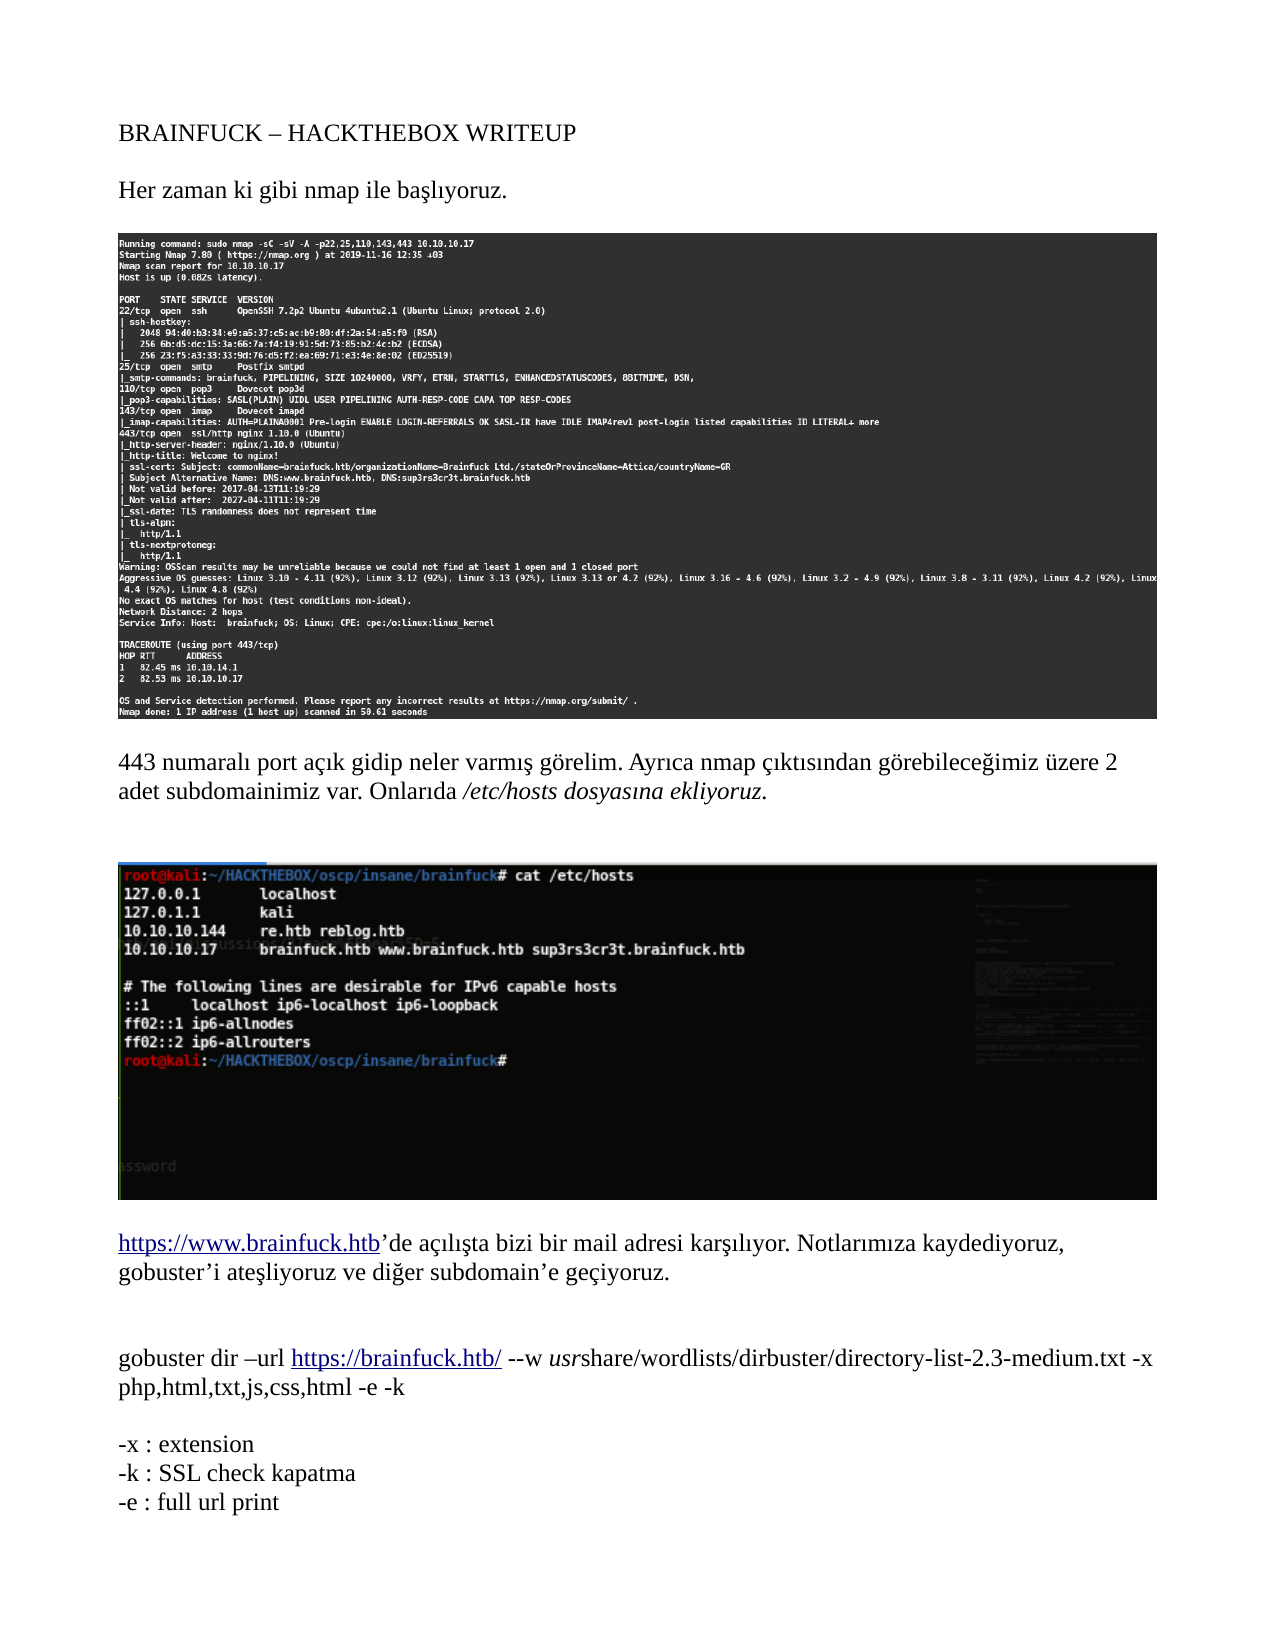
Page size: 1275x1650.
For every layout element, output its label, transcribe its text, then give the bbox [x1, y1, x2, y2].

text https://www.brainfuck.htb’de açılışta bizi bir mail adresi karşılıyor. Notlarımıza kaydediyoruz, gobuster’i ateşliyoruz ve diğer subdomain’e geçiyoruz. [118, 1228, 1157, 1285]
text BRAINFUCK – HACKTHEBOX WRITEUP [118, 118, 1157, 147]
text 443 numaralı port açık gidip neler varmış görelim. Ayrıca nmap çıktısından görebileceğimiz üzere 2 adet subdomainimiz var. Onlarıda /etc/hosts dosyasına ekliyoruz. [118, 747, 1157, 804]
picture [118, 862, 1157, 1200]
text gobuster dir –url https://brainfuck.htb/ --w usrshare/wordlists/dirbuster/directory-list-2.3-medium.txt -x php,html,txt,js,css,html -e -k [118, 1343, 1157, 1400]
picture [118, 233, 1157, 719]
text Her zaman ki gibi nmap ile başlıyoruz. [118, 176, 1157, 204]
text -x : extension [118, 1429, 1157, 1458]
text -e : full url print [118, 1487, 1157, 1515]
text -k : SSL check kapatma [118, 1458, 1157, 1487]
